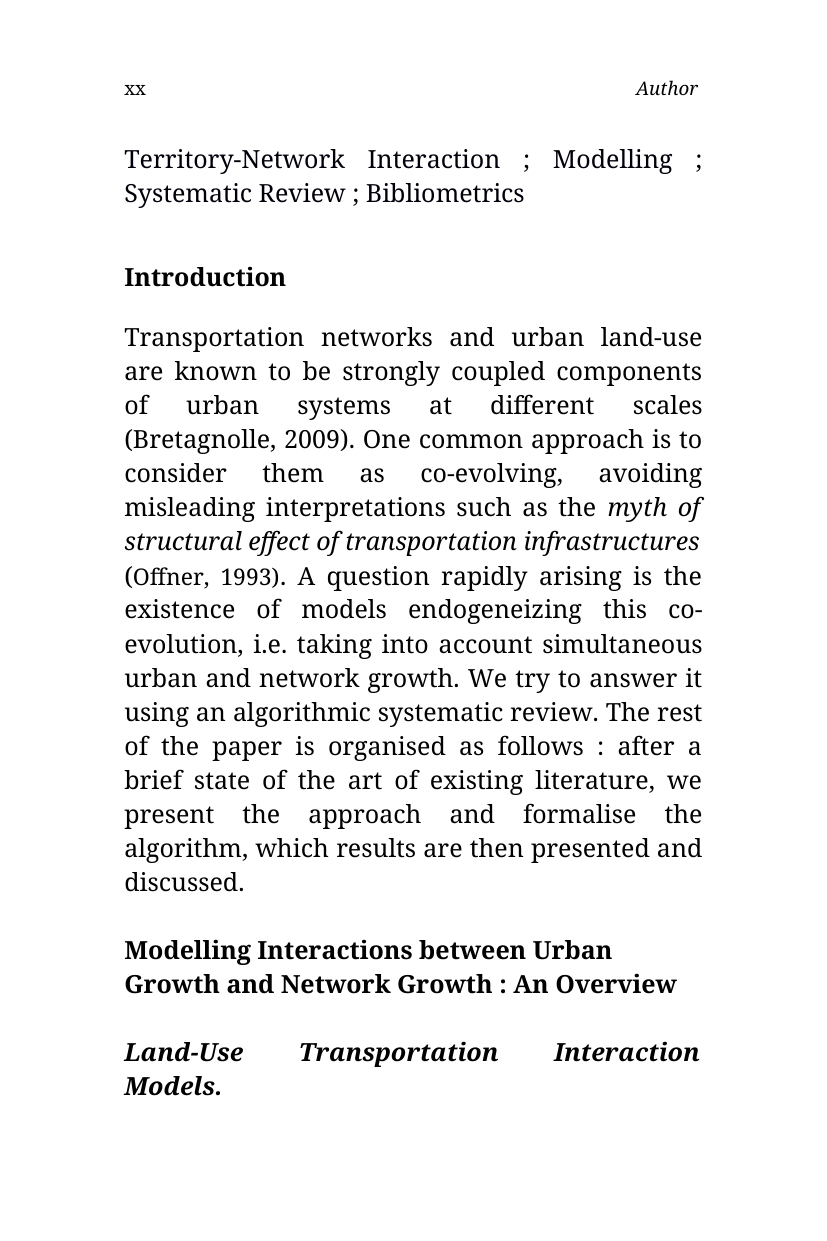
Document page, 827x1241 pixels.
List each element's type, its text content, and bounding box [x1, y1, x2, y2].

text Modelling Interactions between Urban Growth and Network Growth : An Overview [124, 933, 703, 1001]
text Transportation networks and urban land-use are known to be strongly coupled components of urban systems at different scales (Bretagnolle, 2009). One common approach is to consider them as co-evolving, avoiding misleading interpretations such as the myth of structural effect of transportation infrastructures (Offner, 1993). A question rapidly arising is the existence of models endogeneizing this co-evolution, i.e. taking into account simultaneous urban and network growth. We try to answer it using an algorithmic systematic review. The rest of the paper is organised as follows : after a brief state of the art of existing literature, we present the approach and formalise the algorithm, which results are then presented and discussed. [124, 320, 703, 899]
text Introduction [124, 260, 703, 294]
text Territory-Network Interaction ; Modelling ; Systematic Review ; Bibliometrics [124, 142, 703, 210]
text Land-Use Transportation Interaction Models. [124, 1035, 703, 1103]
